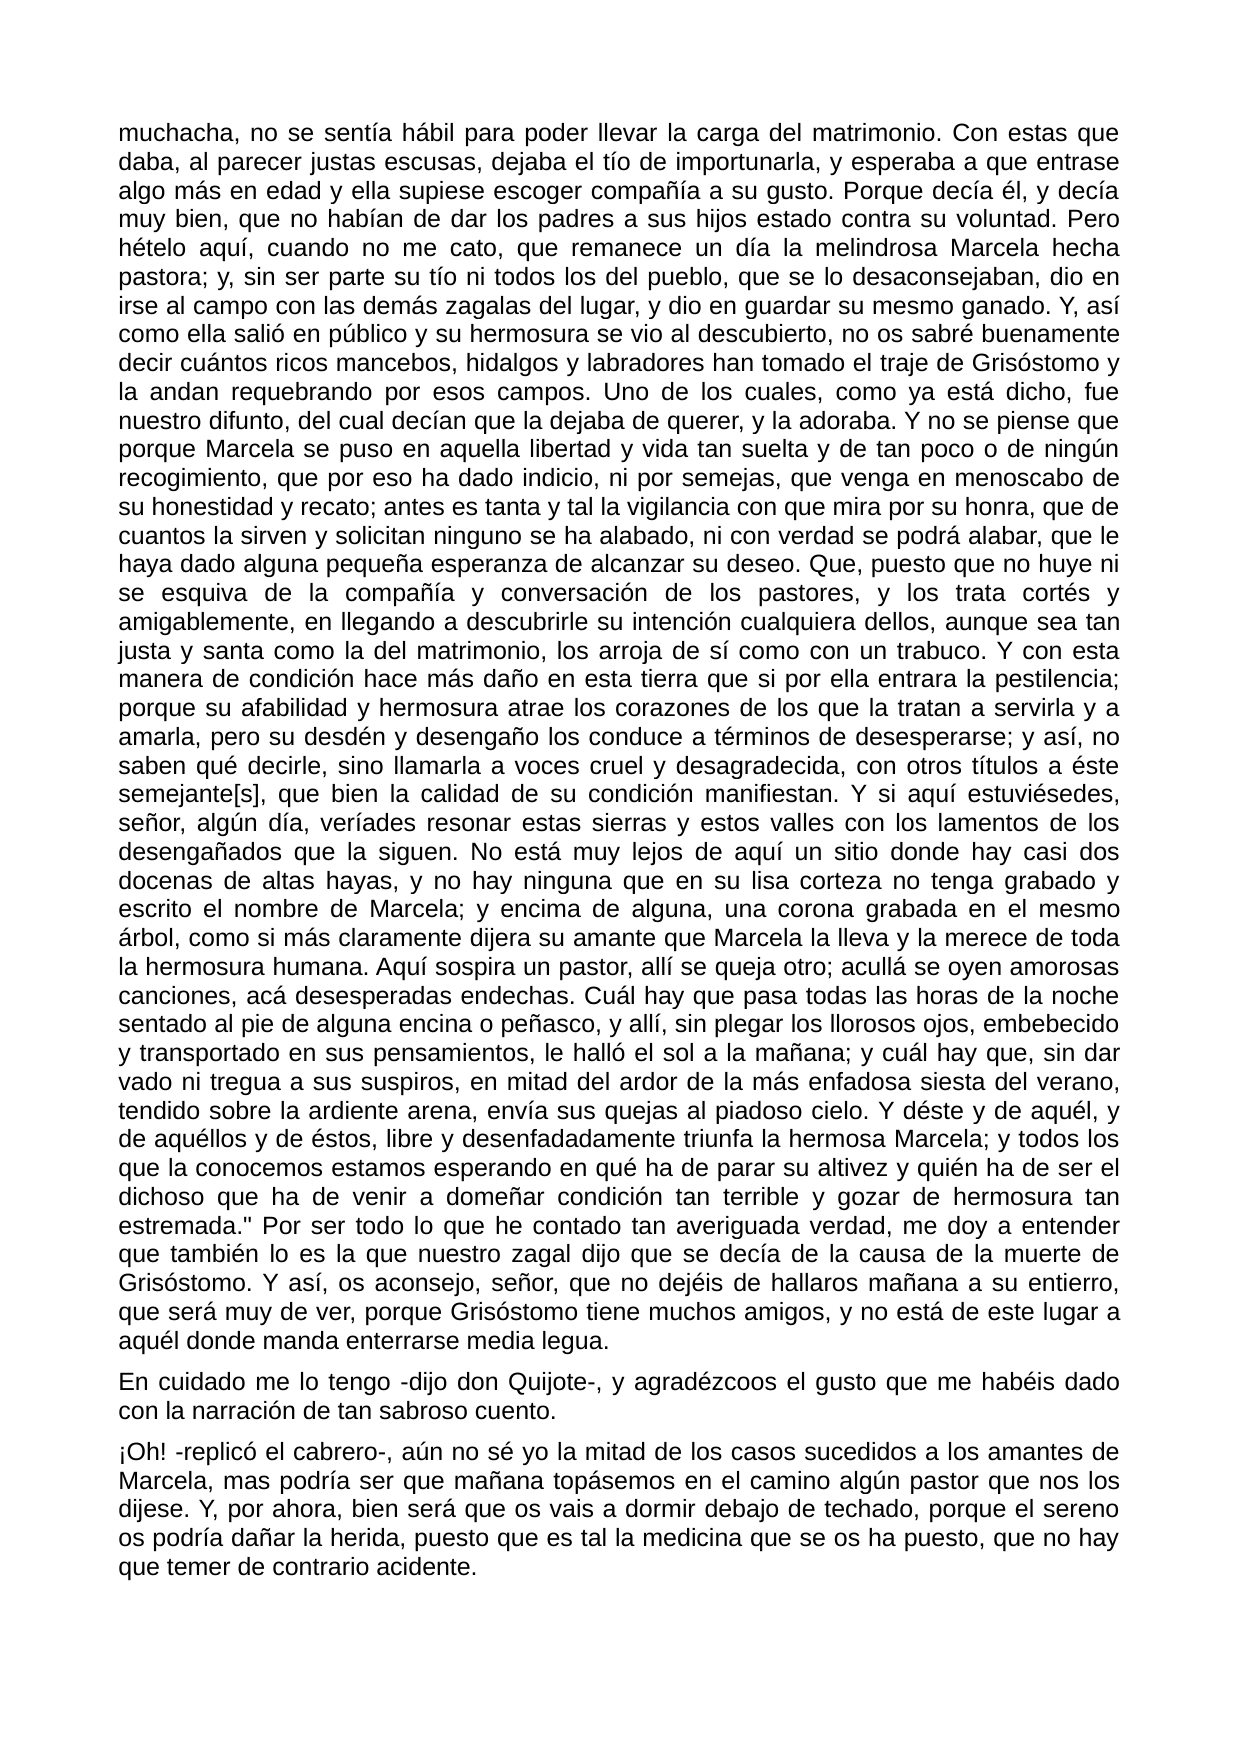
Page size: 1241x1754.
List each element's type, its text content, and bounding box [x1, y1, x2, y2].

text muchacha, no se sentía hábil para poder llevar la carga del matrimonio. Con estas que daba, al parecer justas escusas, dejaba el tío de importunarla, y esperaba a que entrase algo más en edad y ella supiese escoger compañía a su gusto. Porque decía él, y decía muy bien, que no habían de dar los padres a sus hijos estado contra su voluntad. Pero hételo aquí, cuando no me cato, que remanece un día la melindrosa Marcela hecha pastora; y, sin ser parte su tío ni todos los del pueblo, que se lo desaconsejaban, dio en irse al campo con las demás zagalas del lugar, y dio en guardar su mesmo ganado. Y, así como ella salió en público y su hermosura se vio al descubierto, no os sabré buenamente decir cuántos ricos mancebos, hidalgos y labradores han tomado el traje de Grisóstomo y la andan requebrando por esos campos. Uno de los cuales, como ya está dicho, fue nuestro difunto, del cual decían que la dejaba de querer, y la adoraba. Y no se piense que porque Marcela se puso en aquella libertad y vida tan suelta y de tan poco o de ningún recogimiento, que por eso ha dado indicio, ni por semejas, que venga en menoscabo de su honestidad y recato; antes es tanta y tal la vigilancia con que mira por su honra, que de cuantos la sirven y solicitan ninguno se ha alabado, ni con verdad se podrá alabar, que le haya dado alguna pequeña esperanza de alcanzar su deseo. Que, puesto que no huye ni se esquiva de la compañía y conversación de los pastores, y los trata cortés y amigablemente, en llegando a descubrirle su intención cualquiera dellos, aunque sea tan justa y santa como la del matrimonio, los arroja de sí como con un trabuco. Y con esta manera de condición hace más daño en esta tierra que si por ella entrara la pestilencia; porque su afabilidad y hermosura atrae los corazones de los que la tratan a servirla y a amarla, pero su desdén y desengaño los conduce a términos de desesperarse; y así, no saben qué decirle, sino llamarla a voces cruel y desagradecida, con otros títulos a éste semejante[s], que bien la calidad de su condición manifiestan. Y si aquí estuviésedes, señor, algún día, veríades resonar estas sierras y estos valles con los lamentos de los desengañados que la siguen. No está muy lejos de aquí un sitio donde hay casi dos docenas de altas hayas, y no hay ninguna que en su lisa corteza no tenga grabado y escrito el nombre de Marcela; y encima de alguna, una corona grabada en el mesmo árbol, como si más claramente dijera su amante que Marcela la lleva y la merece de toda la hermosura humana. Aquí sospira un pastor, allí se queja otro; acullá se oyen amorosas canciones, acá desesperadas endechas. Cuál hay que pasa todas las horas de la noche sentado al pie de alguna encina o peñasco, y allí, sin plegar los llorosos ojos, embebecido y transportado en sus pensamientos, le halló el sol a la mañana; y cuál hay que, sin dar vado ni tregua a sus suspiros, en mitad del ardor de la más enfadosa siesta del verano, tendido sobre la ardiente arena, envía sus quejas al piadoso cielo. Y déste y de aquél, y de aquéllos y de éstos, libre y desenfadadamente triunfa la hermosa Marcela; y todos los que la conocemos estamos esperando en qué ha de parar su altivez y quién ha de ser el dichoso que ha de venir a domeñar condición tan terrible y gozar de hermosura tan estremada." Por ser todo lo que he contado tan averiguada verdad, me doy a entender que también lo es la que nuestro zagal dijo que se decía de la causa de la muerte de Grisóstomo. Y así, os aconsejo, señor, que no dejéis de hallaros mañana a su entierro, que será muy de ver, porque Grisóstomo tiene muchos amigos, y no está de este lugar a aquél donde manda enterrarse media legua. [118, 118, 1122, 1354]
text En cuidado me lo tengo -dijo don Quijote-, y agradézcoos el gusto que me habéis dado con la narración de tan sabroso cuento. [118, 1367, 1122, 1424]
text ¡Oh! -replicó el cabrero-, aún no sé yo la mitad de los casos sucedidos a los amantes de Marcela, mas podría ser que mañana topásemos en el camino algún pastor que nos los dijese. Y, por ahora, bien será que os vais a dormir debajo de techado, porque el sereno os podría dañar la herida, puesto que es tal la medicina que se os ha puesto, que no hay que temer de contrario acidente. [118, 1437, 1122, 1581]
